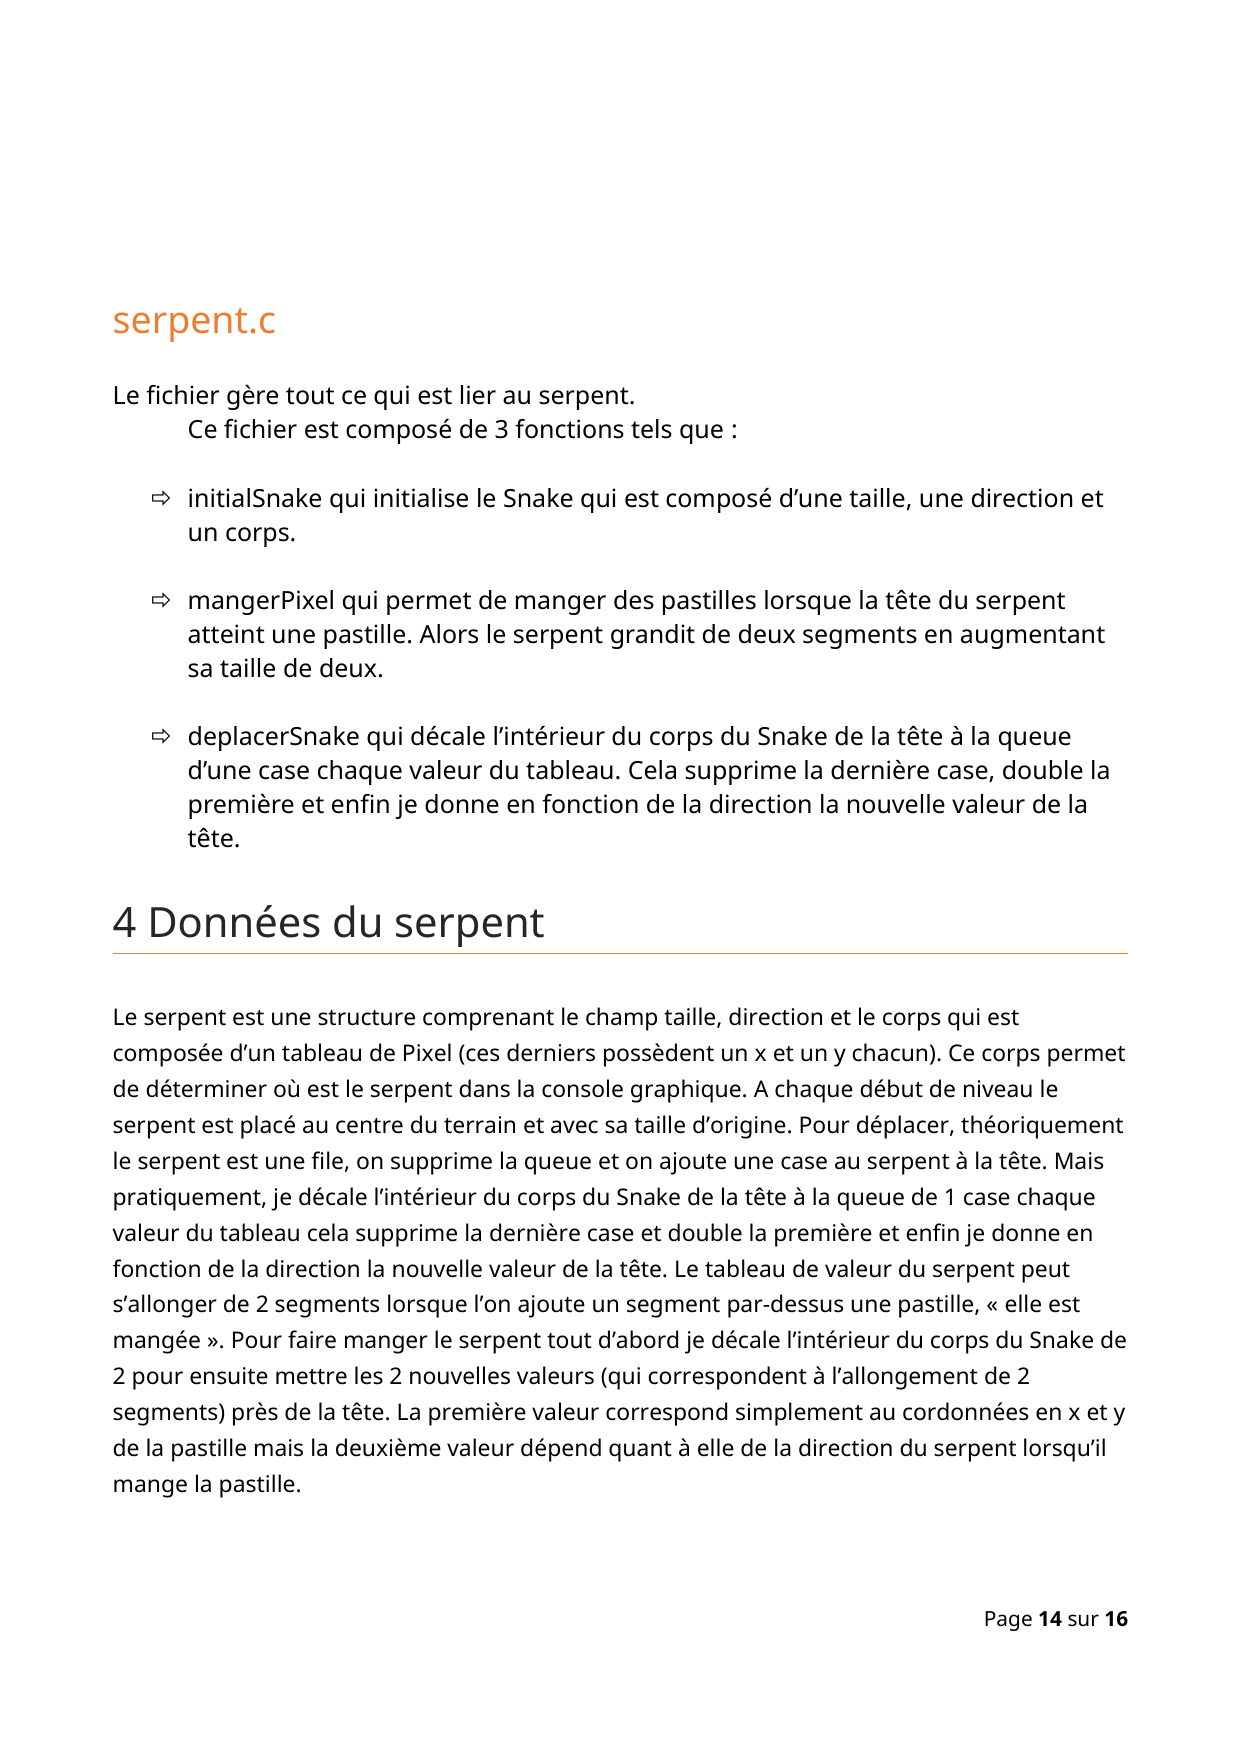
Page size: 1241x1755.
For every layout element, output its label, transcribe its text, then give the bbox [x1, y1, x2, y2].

text Le fichier gère tout ce qui est lier au serpent. [112, 378, 1128, 412]
list initialSnake qui initialise le Snake qui est composé d’une taille, une direction et un corps. [150, 480, 1128, 548]
text Le serpent est une structure comprenant le champ taille, direction et le corps qui est composée d’un tableau de Pixel (ces derniers possèdent un x et un y chacun). Ce corps permet de déterminer où est le serpent dans la console graphique. A chaque début de niveau le serpent est placé au centre du terrain et avec sa taille d’origine. Pour déplacer, théoriquement le serpent est une file, on supprime la queue et on ajoute une case au serpent à la tête. Mais pratiquement, je décale l’intérieur du corps du Snake de la tête à la queue de 1 case chaque valeur du tableau cela supprime la dernière case et double la première et enfin je donne en fonction de la direction la nouvelle valeur de la tête. Le tableau de valeur du serpent peut s’allonger de 2 segments lorsque l’on ajoute un segment par-dessus une pastille, « elle est mangée ». Pour faire manger le serpent tout d’abord je décale l’intérieur du corps du Snake de 2 pour ensuite mettre les 2 nouvelles valeurs (qui correspondent à l’allongement de 2 segments) près de la tête. La première valeur correspond simplement au cordonnées en x et y de la pastille mais la deuxième valeur dépend quant à elle de la direction du serpent lorsqu’il mange la pastille. [112, 1001, 1128, 1499]
subtitle serpent.c [112, 293, 1128, 344]
text Ce fichier est composé de 3 fonctions tels que : [112, 412, 1128, 446]
list mangerPixel qui permet de manger des pastilles lorsque la tête du serpent atteint une pastille. Alors le serpent grandit de deux segments en augmentant sa taille de deux. [150, 582, 1128, 684]
list deplacerSnake qui décale l’intérieur du corps du Snake de la tête à la queue d’une case chaque valeur du tableau. Cela supprime la dernière case, double la première et enfin je donne en fonction de la direction la nouvelle valeur de la tête. [150, 719, 1128, 855]
subtitle 4 Données du serpent [112, 892, 1128, 954]
